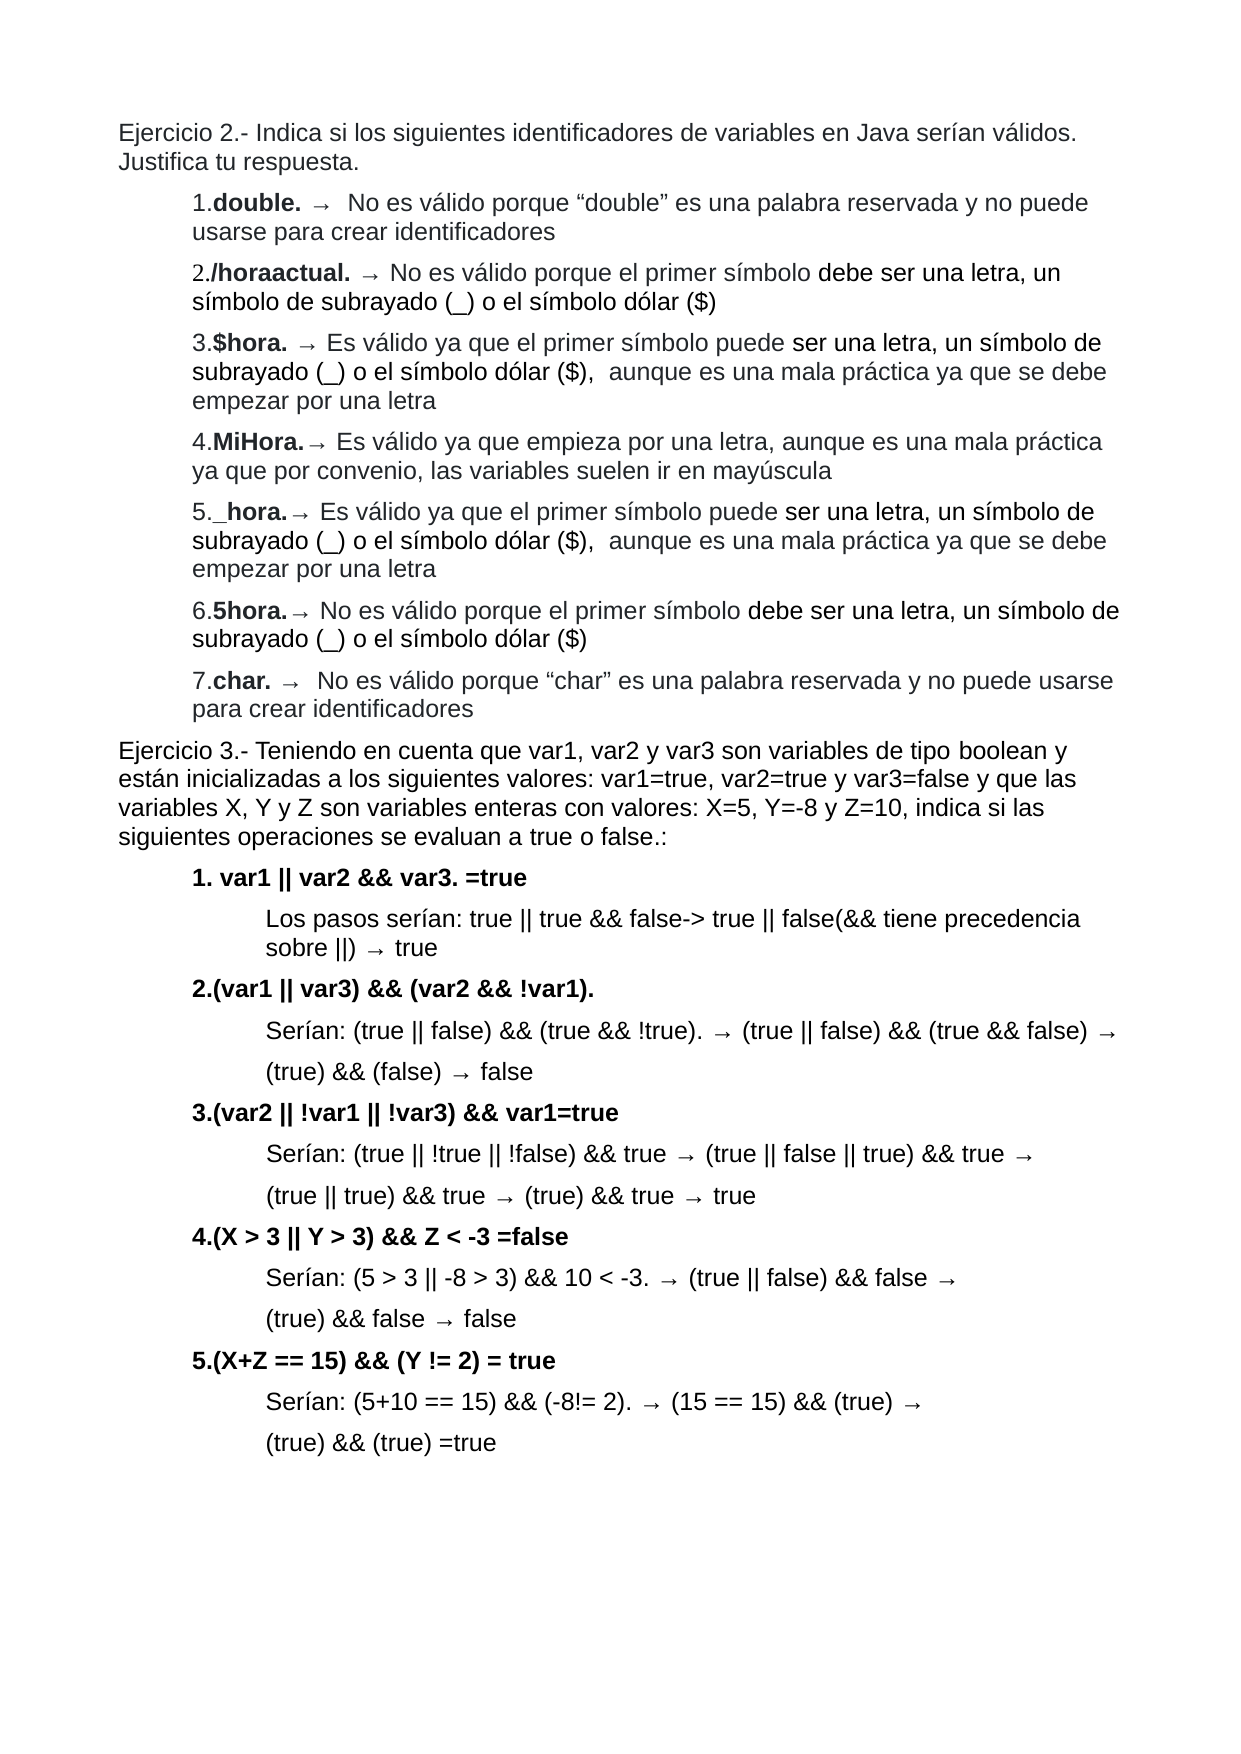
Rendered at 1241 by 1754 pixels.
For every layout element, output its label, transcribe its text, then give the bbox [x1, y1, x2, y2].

list (var1 || var3) && (var2 && !var1). [118, 974, 1122, 1003]
list (true) && (false) → false [236, 1057, 1122, 1086]
list (true) && (true) =true [236, 1428, 1122, 1457]
text (true || true) && true → (true) && true → true [118, 1181, 1122, 1209]
list /horaactual. → No es válido porque el primer símbolo debe ser una letra, un símbolo de subrayado (_) o el símbolo dólar ($) [118, 258, 1122, 316]
list (var2 || !var1 || !var3) && var1=true [118, 1098, 1122, 1127]
list _hora.→ Es válido ya que el primer símbolo puede ser una letra, un símbolo de subrayado (_) o el símbolo dólar ($), aunque es una mala práctica ya que se debe empezar por una letra [118, 497, 1122, 583]
list var1 || var2 && var3. =true [118, 863, 1122, 892]
list char. → No es válido porque “char” es una palabra reservada y no puede usarse para crear identificadores [118, 666, 1122, 723]
list 5hora.→ No es válido porque el primer símbolo debe ser una letra, un símbolo de subrayado (_) o el símbolo dólar ($) [118, 596, 1122, 653]
list Los pasos serían: true || true && false-> true || false(&& tiene precedencia sobre ||) → true [236, 904, 1122, 962]
list $hora. → Es válido ya que el primer símbolo puede ser una letra, un símbolo de subrayado (_) o el símbolo dólar ($), aunque es una mala práctica ya que se debe empezar por una letra [118, 328, 1122, 414]
text Serían: (true || !true || !false) && true → (true || false || true) && true → [118, 1139, 1122, 1168]
list (X+Z == 15) && (Y != 2) = true [118, 1346, 1122, 1374]
list MiHora.→ Es válido ya que empieza por una letra, aunque es una mala práctica ya que por convenio, las variables suelen ir en mayúscula [118, 427, 1122, 484]
list (X > 3 || Y > 3) && Z < -3 =false [118, 1222, 1122, 1251]
list Serían: (5+10 == 15) && (-8!= 2). → (15 == 15) && (true) → [236, 1387, 1122, 1416]
list double. → No es válido porque “double” es una palabra reservada y no puede usarse para crear identificadores [118, 188, 1122, 246]
list Serían: (5 > 3 || -8 > 3) && 10 < -3. → (true || false) && false → [236, 1263, 1122, 1292]
list (true) && false → false [236, 1304, 1122, 1333]
list Serían: (true || false) && (true && !true). → (true || false) && (true && false) → [236, 1016, 1122, 1044]
text Ejercicio 2.- Indica si los siguientes identificadores de variables en Java serían válidos. Justifica tu respuesta. [118, 118, 1122, 176]
text Ejercicio 3.- Teniendo en cuenta que var1, var2 y var3 son variables de tipo boolean y están inicializadas a los siguientes valores: var1=true, var2=true y var3=false y que las variables X, Y y Z son variables enteras con valores: X=5, Y=-8 y Z=10, indica si las siguientes operaciones se evaluan a true o false.: [118, 736, 1122, 851]
